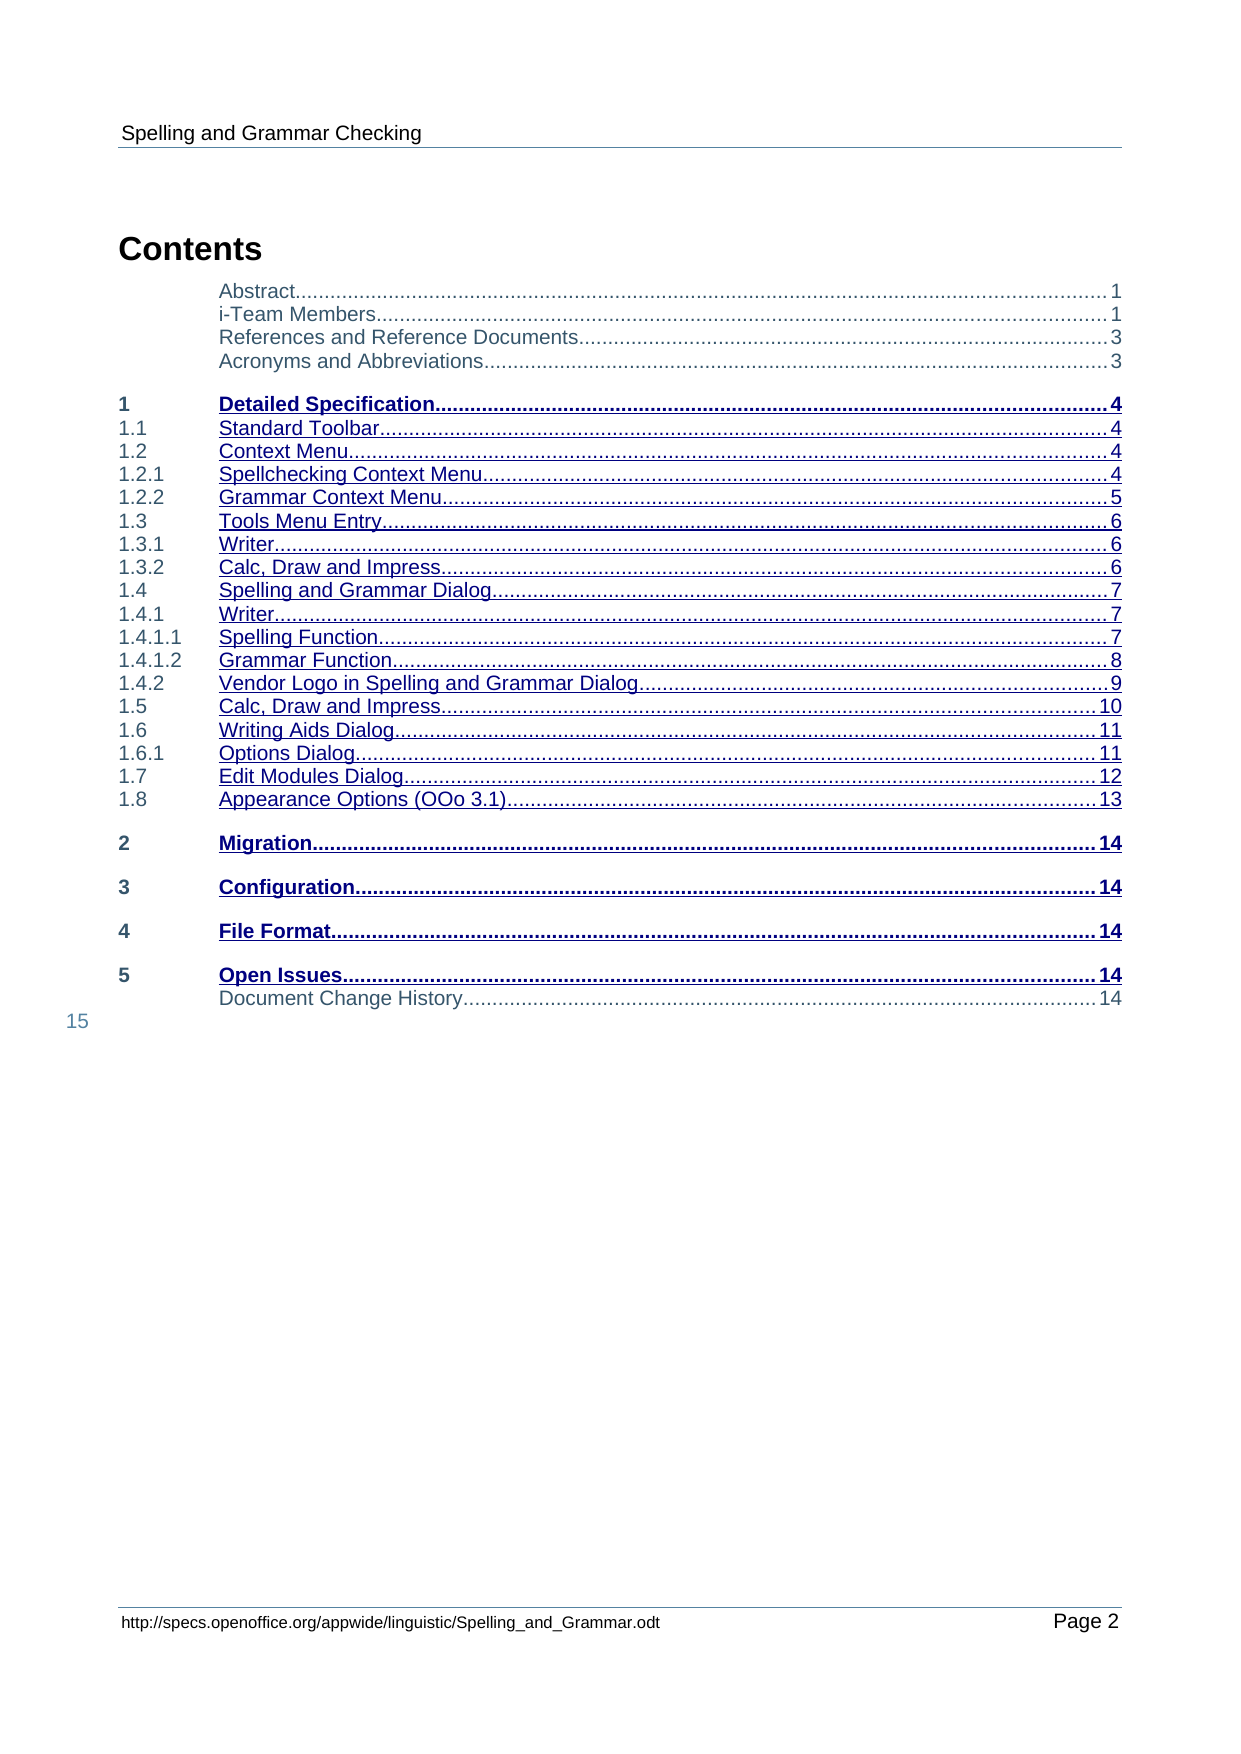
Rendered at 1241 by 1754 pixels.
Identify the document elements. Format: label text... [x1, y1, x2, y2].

text 4 File Format 14 [118, 919, 1122, 943]
text 1.4.1 Writer 7 [118, 602, 1122, 625]
text 1.3.2 Calc, Draw and Impress 6 [118, 556, 1122, 579]
text 1.7 Edit Modules Dialog 12 [118, 765, 1122, 788]
text Abstract 1 [118, 279, 1122, 303]
text 1.4.1.1 Spelling Function 7 [118, 625, 1122, 648]
text 1.4.2 Vendor Logo in Spelling and Grammar Dialog 9 [118, 672, 1122, 695]
text 1.6.1 Options Dialog 11 [118, 741, 1122, 765]
text i-Team Members 1 [118, 303, 1122, 326]
text 1 Detailed Specification 4 [118, 393, 1122, 416]
text 1.6 Writing Aids Dialog 11 [118, 718, 1122, 741]
subtitle Contents [118, 230, 1122, 267]
text 1.2.1 Spellchecking Context Menu 4 [118, 463, 1122, 486]
text 1.5 Calc, Draw and Impress 10 [118, 695, 1122, 718]
text 1.8 Appearance Options (OOo 3.1) 13 [118, 788, 1122, 811]
text 1.2 Context Menu 4 [118, 439, 1122, 463]
text Acronyms and Abbreviations 3 [118, 349, 1122, 372]
text 1.3 Tools Menu Entry 6 [118, 509, 1122, 532]
text 3 Configuration 14 [118, 876, 1122, 899]
text 1.4.1.2 Grammar Function 8 [118, 648, 1122, 672]
text References and Reference Documents 3 [118, 326, 1122, 349]
text 1.3.1 Writer 6 [118, 532, 1122, 556]
text 1.4 Spelling and Grammar Dialog 7 [118, 579, 1122, 602]
text 2 Migration 14 [118, 832, 1122, 855]
text Document Change History 14 [118, 987, 1122, 1010]
text 1.1 Standard Toolbar 4 [118, 416, 1122, 439]
text 1.2.2 Grammar Context Menu 5 [118, 486, 1122, 509]
text 5 Open Issues 14 [118, 963, 1122, 987]
